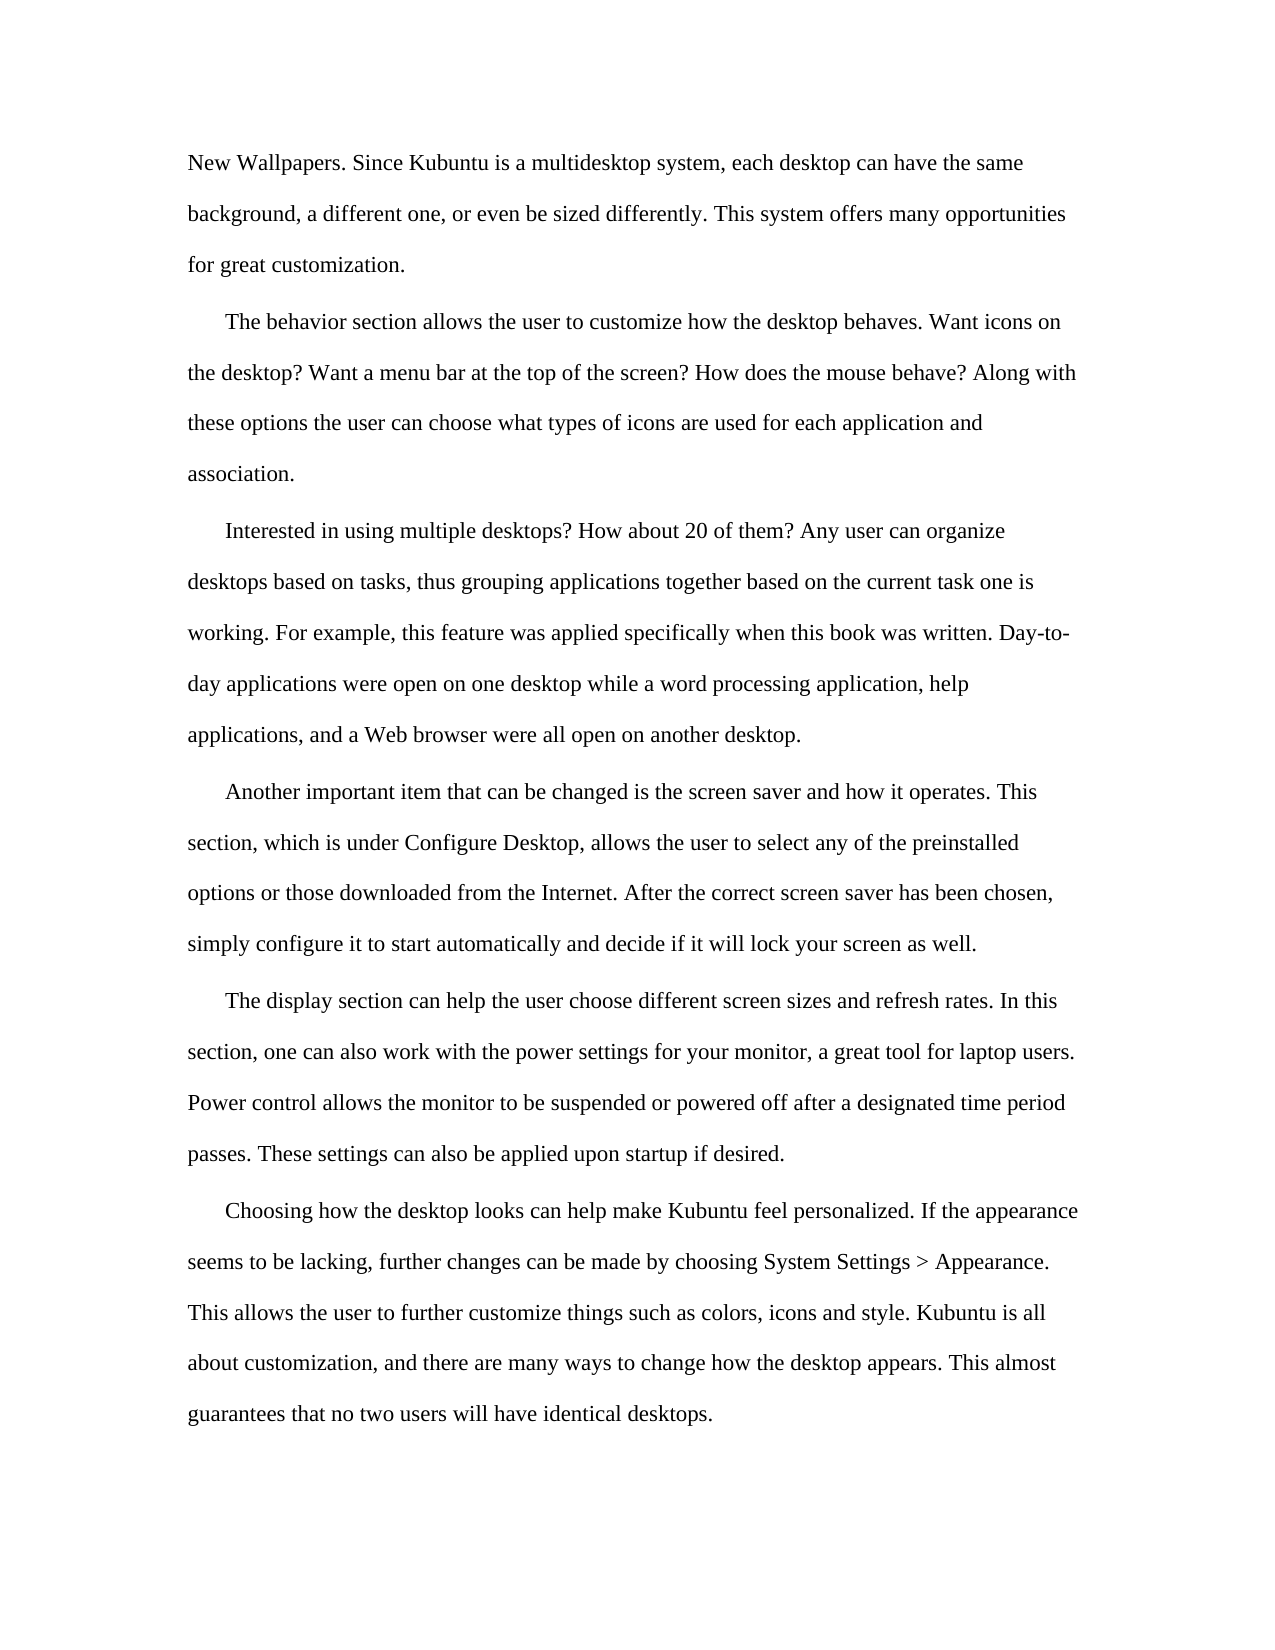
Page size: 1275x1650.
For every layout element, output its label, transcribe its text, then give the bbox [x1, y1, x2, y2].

text The behavior section allows the user to customize how the desktop behaves. Want icons on the desktop? Want a menu bar at the top of the screen? How does the mouse behave? Along with these options the user can choose what types of icons are used for each application and association. [187, 309, 1087, 487]
text Choosing how the desktop looks can help make Kubuntu feel personalized. If the appearance seems to be lacking, further changes can be made by choosing System Settings > Appearance. This allows the user to further customize things such as colors, icons and style. Kubuntu is all about customization, and there are many ways to change how the desktop appears. This almost guarantees that no two users will have identical desktops. [187, 1198, 1087, 1427]
text New Wallpapers. Since Kubuntu is a multidesktop system, each desktop can have the same background, a different one, or even be sized differently. This system offers many opportunities for great customization. [187, 150, 1087, 277]
text Another important item that can be changed is the screen saver and how it operates. This section, which is under Configure Desktop, allows the user to select any of the preinstalled options or those downloaded from the Internet. After the correct screen saver has been chosen, simply configure it to start automatically and decide if it will lock your screen as well. [187, 779, 1087, 957]
text The display section can help the user choose different screen sizes and refresh rates. In this section, one can also work with the power settings for your monitor, a great tool for laptop users. Power control allows the monitor to be suspended or powered off after a designated time period passes. These settings can also be applied upon startup if desired. [187, 988, 1087, 1166]
text Interested in using multiple desktops? How about 20 of them? Any user can organize desktops based on tasks, thus grouping applications together based on the current task one is working. For example, this feature was applied specifically when this book was written. Day-to-day applications were open on one desktop while a word processing application, help applications, and a Web browser were all open on another desktop. [187, 518, 1087, 747]
